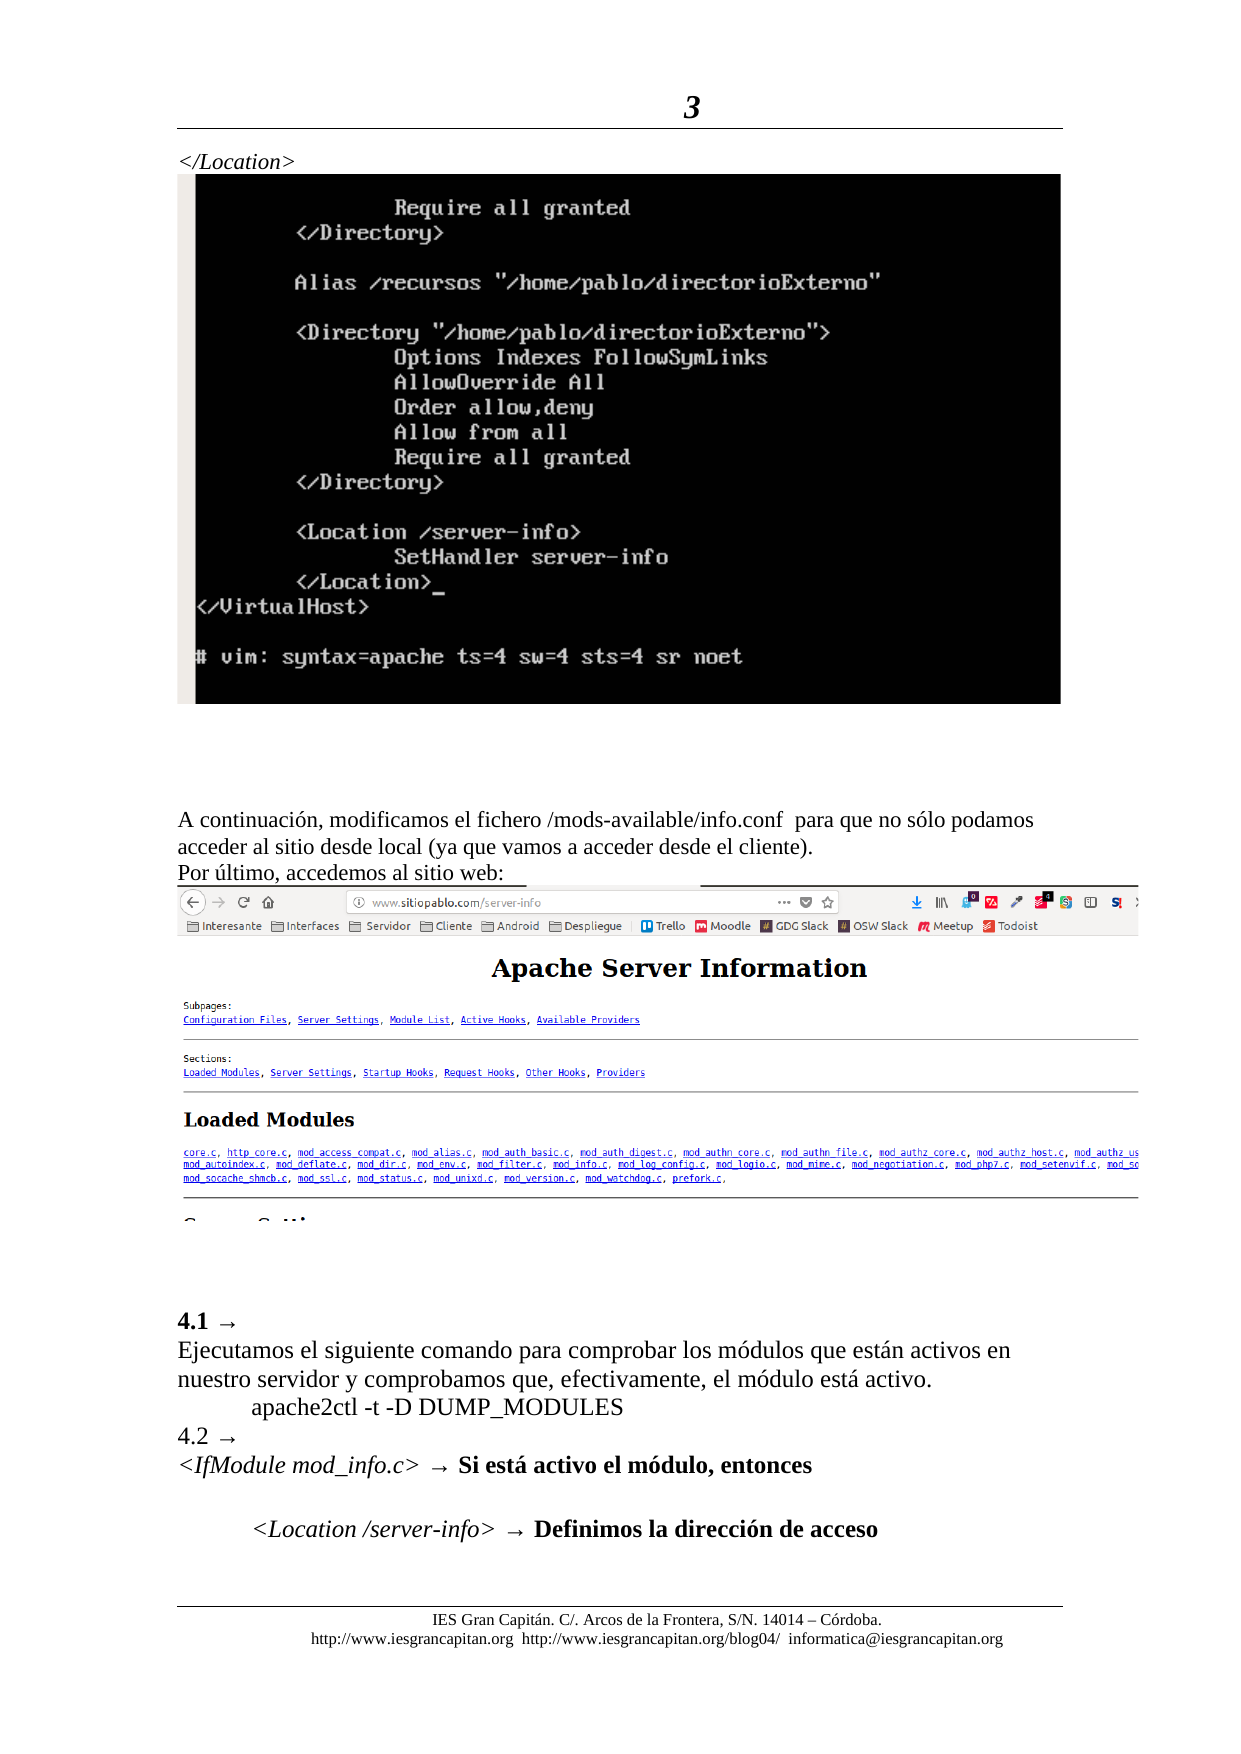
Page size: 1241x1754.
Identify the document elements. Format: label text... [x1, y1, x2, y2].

text <Location /server-info> → Definimos la dirección de acceso [177, 1514, 1063, 1543]
text <IfModule mod_info.c> → Si está activo el módulo, entonces [177, 1450, 1063, 1479]
text A continuación, modificamos el fichero /mods-available/info.conf para que no sólo podamos acceder al sitio desde local (ya que vamos a acceder desde el cliente). [177, 807, 1063, 859]
picture [177, 885, 1139, 1221]
text apache2ctl -t -D DUMP_MODULES [177, 1392, 1063, 1421]
text </Location> [177, 148, 1063, 174]
text 4.1 → [177, 1306, 1063, 1335]
text Por último, accedemos al sitio web: [177, 859, 1063, 885]
picture [177, 174, 1061, 704]
text Ejecutamos el siguiente comando para comprobar los módulos que están activos en nuestro servidor y comprobamos que, efectivamente, el módulo está activo. [177, 1335, 1063, 1392]
text 4.2 → [177, 1421, 1063, 1450]
